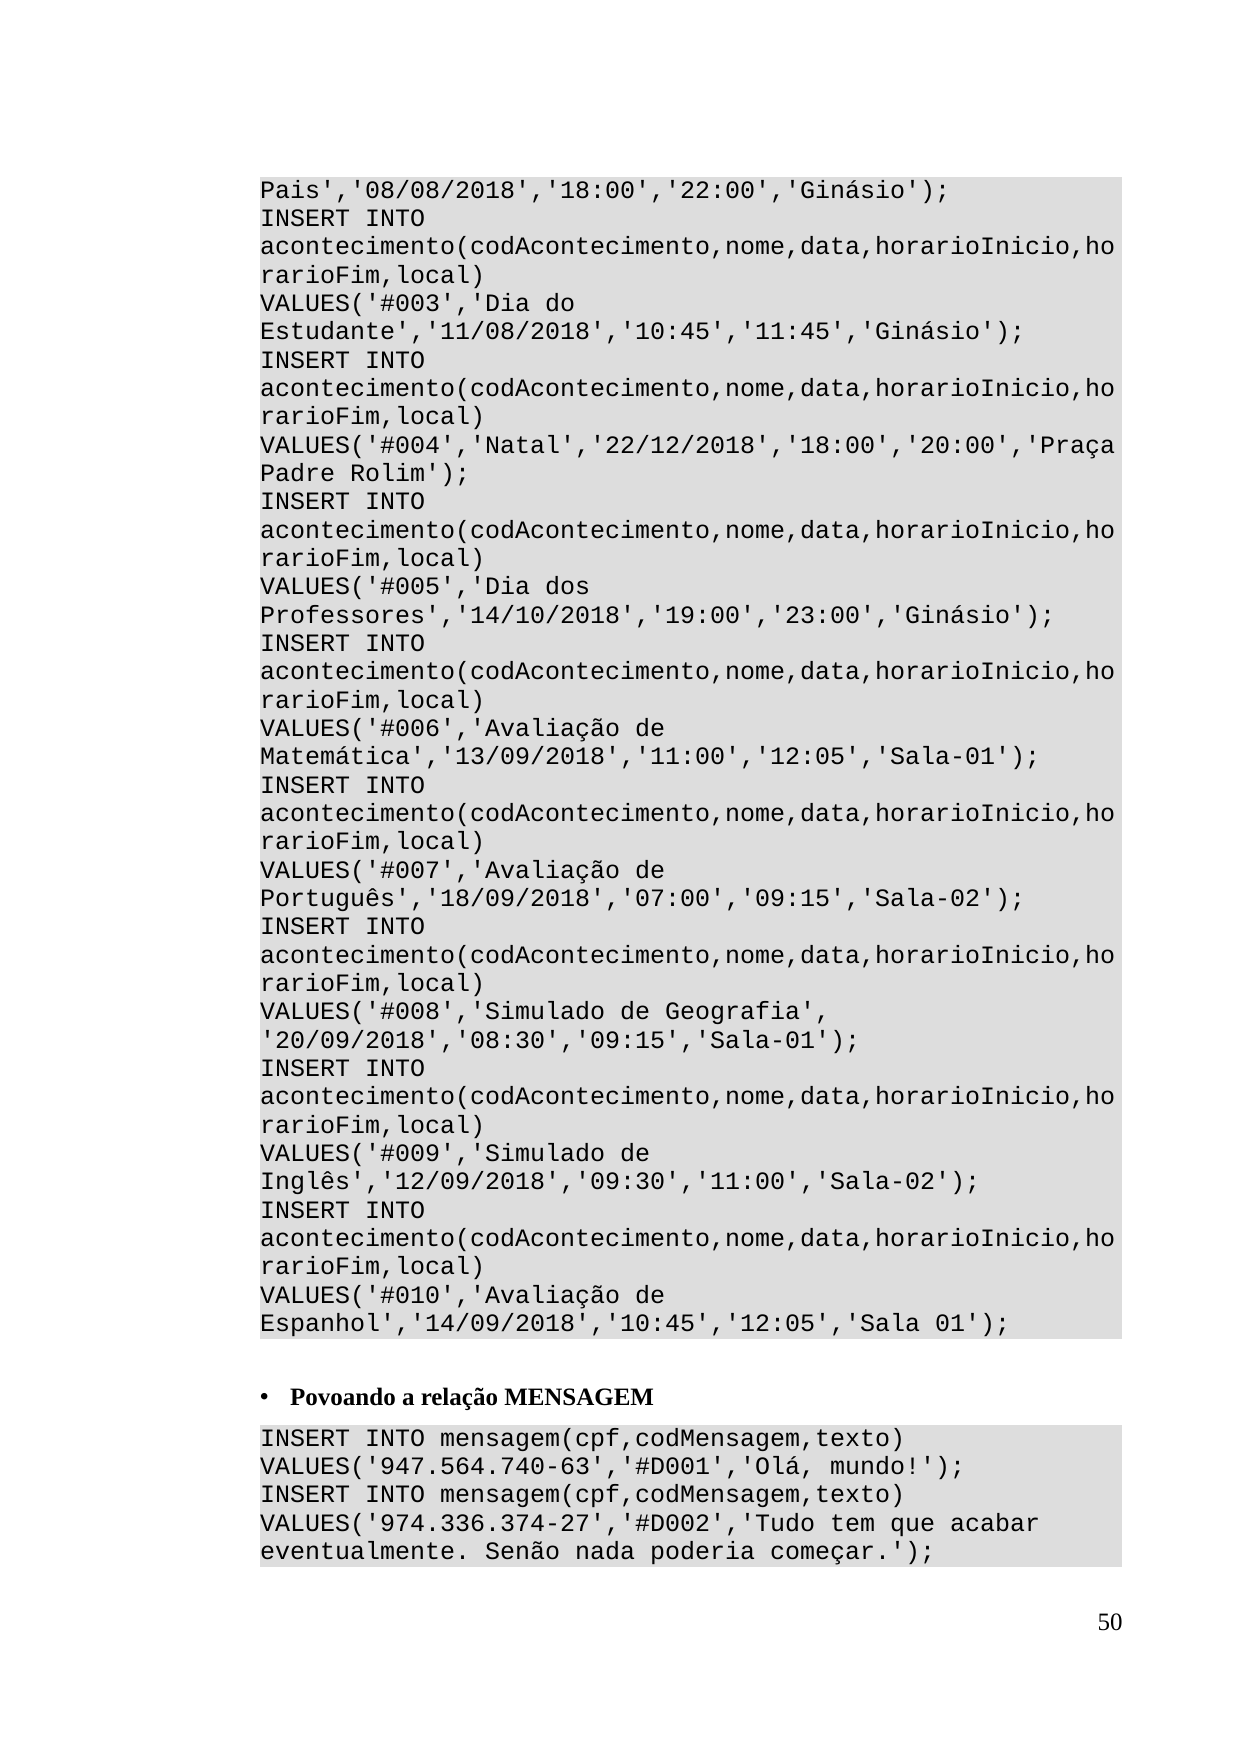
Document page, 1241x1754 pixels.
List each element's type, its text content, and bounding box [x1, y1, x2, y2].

list Povoando a relação MENSAGEM [260, 1382, 1122, 1411]
text VALUES('#005','Dia dos Professores','14/10/2018','19:00','23:00','Ginásio'); [260, 574, 1122, 631]
text INSERT INTO acontecimento(codAcontecimento,nome,data,horarioInicio,horarioFim,local) [260, 347, 1122, 432]
text VALUES('#003','Dia do Estudante','11/08/2018','10:45','11:45','Ginásio'); [260, 291, 1122, 347]
text INSERT INTO mensagem(cpf,codMensagem,texto) [260, 1482, 1122, 1510]
text INSERT INTO acontecimento(codAcontecimento,nome,data,horarioInicio,horarioFim,local) [260, 1056, 1122, 1141]
text INSERT INTO acontecimento(codAcontecimento,nome,data,horarioInicio,horarioFim,local) [260, 631, 1122, 716]
text INSERT INTO acontecimento(codAcontecimento,nome,data,horarioInicio,horarioFim,local) [260, 1197, 1122, 1282]
text VALUES('#007','Avaliação de Português','18/09/2018','07:00','09:15','Sala-02'); [260, 857, 1122, 914]
text VALUES('947.564.740-63','#D001','Olá, mundo!'); [260, 1453, 1122, 1482]
text VALUES('#008','Simulado de Geografia', '20/09/2018','08:30','09:15','Sala-01'); [260, 999, 1122, 1056]
text INSERT INTO acontecimento(codAcontecimento,nome,data,horarioInicio,horarioFim,local) [260, 914, 1122, 999]
text INSERT INTO mensagem(cpf,codMensagem,texto) [260, 1425, 1122, 1453]
text VALUES('#009','Simulado de Inglês','12/09/2018','09:30','11:00','Sala-02'); [260, 1141, 1122, 1197]
text VALUES('#006','Avaliação de Matemática','13/09/2018','11:00','12:05','Sala-01'); [260, 716, 1122, 772]
text INSERT INTO acontecimento(codAcontecimento,nome,data,horarioInicio,horarioFim,local) [260, 206, 1122, 291]
text VALUES('#010','Avaliação de Espanhol','14/09/2018','10:45','12:05','Sala 01'); [260, 1282, 1122, 1339]
text VALUES('#004','Natal','22/12/2018','18:00','20:00','Praça Padre Rolim'); [260, 432, 1122, 489]
text INSERT INTO acontecimento(codAcontecimento,nome,data,horarioInicio,horarioFim,local) [260, 489, 1122, 574]
text VALUES('974.336.374-27','#D002','Tudo tem que acabar eventualmente. Senão nada poderia começar.'); [260, 1510, 1122, 1567]
text Pais','08/08/2018','18:00','22:00','Ginásio'); [260, 177, 1122, 206]
text INSERT INTO acontecimento(codAcontecimento,nome,data,horarioInicio,horarioFim,local) [260, 772, 1122, 857]
